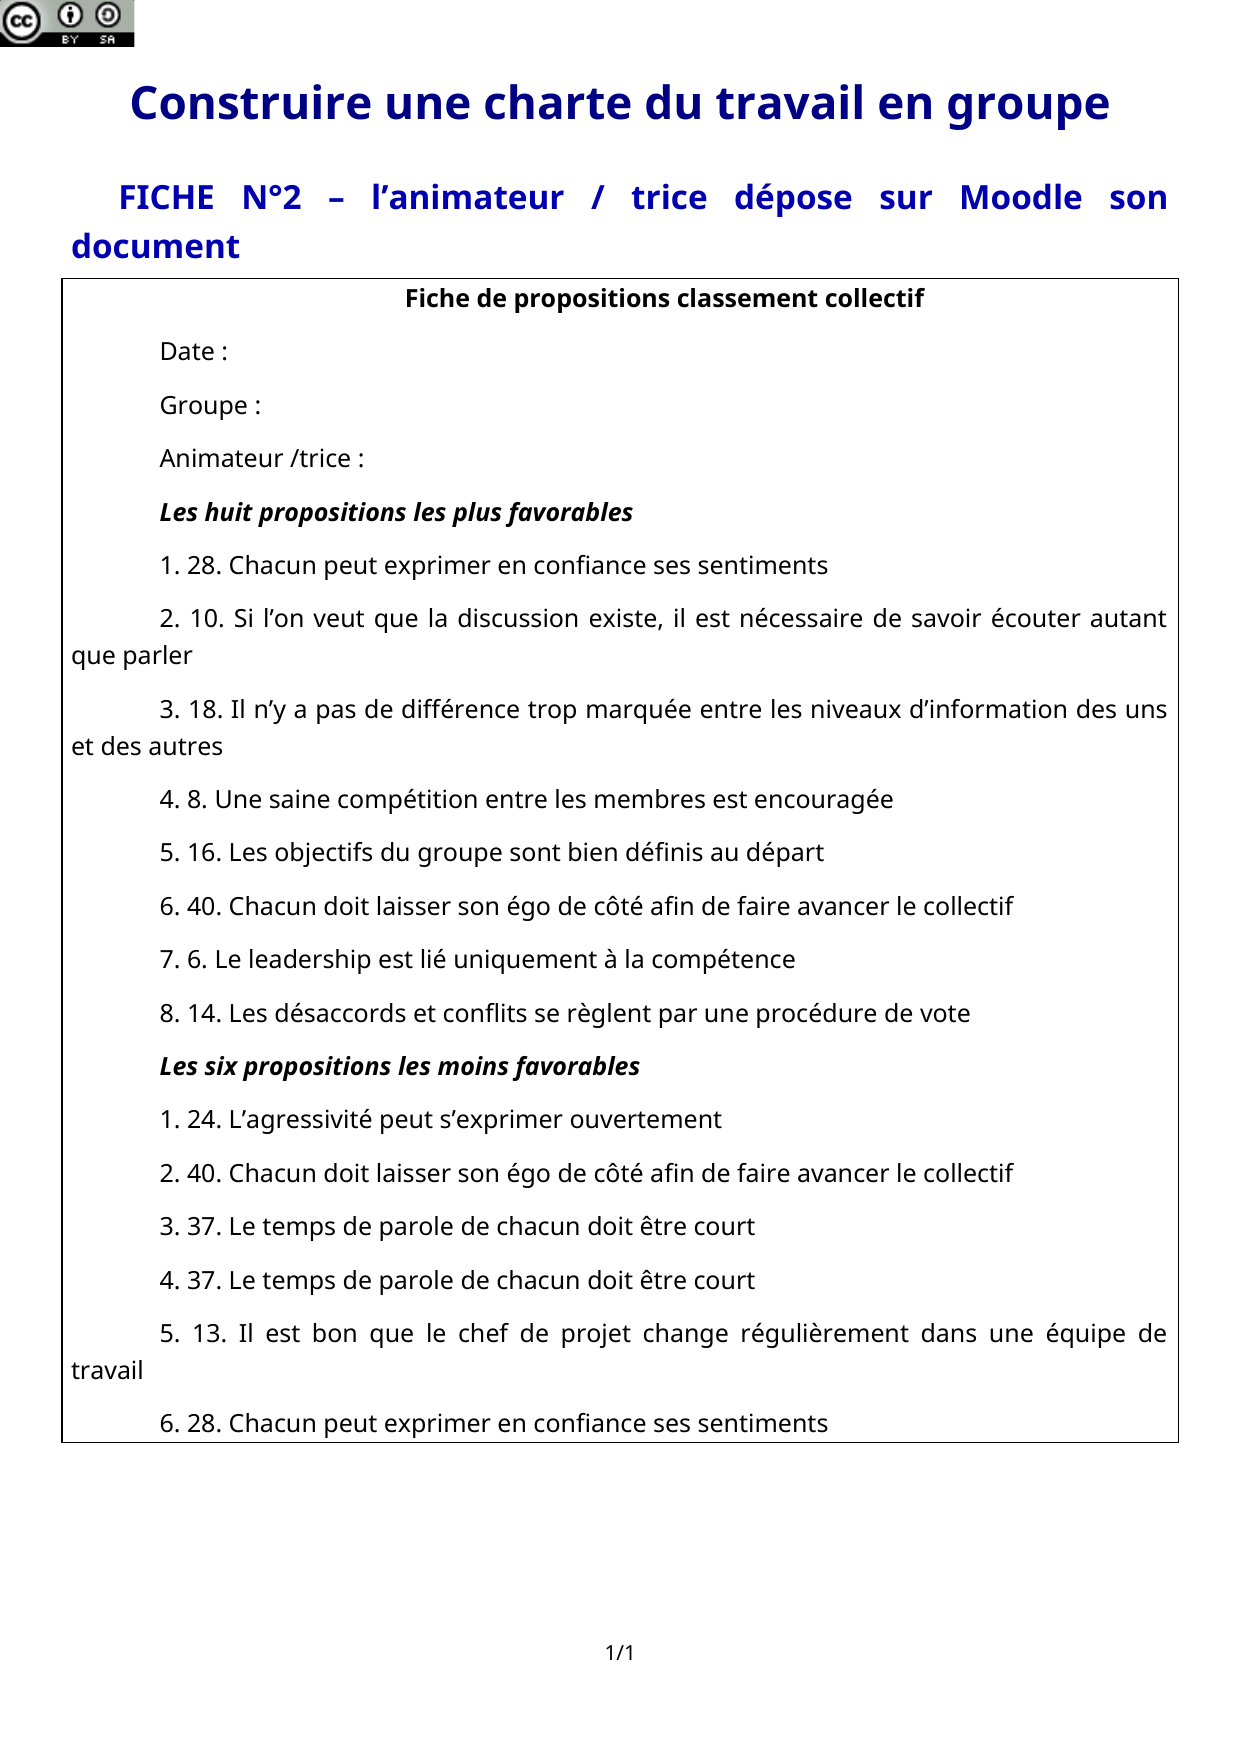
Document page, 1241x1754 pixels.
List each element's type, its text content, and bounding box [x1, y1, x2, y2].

text Les huit propositions les plus favorables [63, 491, 1178, 528]
text Les six propositions les moins favorables [63, 1046, 1178, 1083]
text 5. 13. Il est bon que le chef de projet change régulièrement dans une équipe de travail [63, 1313, 1178, 1387]
subtitle FICHE N°2 – l’animateur / trice dépose sur Moodle son document [71, 173, 1169, 268]
text 7. 6. Le leadership est lié uniquement à la compétence [63, 939, 1178, 976]
picture [0, 0, 135, 47]
text 6. 40. Chacun doit laisser son égo de côté afin de faire avancer le collectif [63, 885, 1178, 922]
text 8. 14. Les désaccords et conflits se règlent par une procédure de vote [63, 992, 1178, 1029]
text 3. 37. Le temps de parole de chacun doit être court [63, 1206, 1178, 1243]
text 4. 8. Une saine compétition entre les membres est encouragée [63, 778, 1178, 816]
text Animateur /trice : [63, 438, 1178, 475]
subtitle Construire une charte du travail en groupe [71, 71, 1169, 133]
text 1. 28. Chacun peut exprimer en confiance ses sentiments [63, 544, 1178, 582]
text 5. 16. Les objectifs du groupe sont bien définis au départ [63, 832, 1178, 869]
text 4. 37. Le temps de parole de chacun doit être court [63, 1259, 1178, 1297]
text 6. 28. Chacun peut exprimer en confiance ses sentiments [63, 1403, 1178, 1442]
text 2. 40. Chacun doit laisser son égo de côté afin de faire avancer le collectif [63, 1152, 1178, 1190]
text Fiche de propositions classement collectif [63, 279, 1178, 314]
text 3. 18. Il n’y a pas de différence trop marquée entre les niveaux d’information des uns et des autres [63, 688, 1178, 762]
text Date : [63, 331, 1178, 368]
text 1. 24. L’agressivité peut s’exprimer ouvertement [63, 1099, 1178, 1136]
text Groupe : [63, 384, 1178, 421]
text 2. 10. Si l’on veut que la discussion existe, il est nécessaire de savoir écouter autant que parler [63, 598, 1178, 672]
